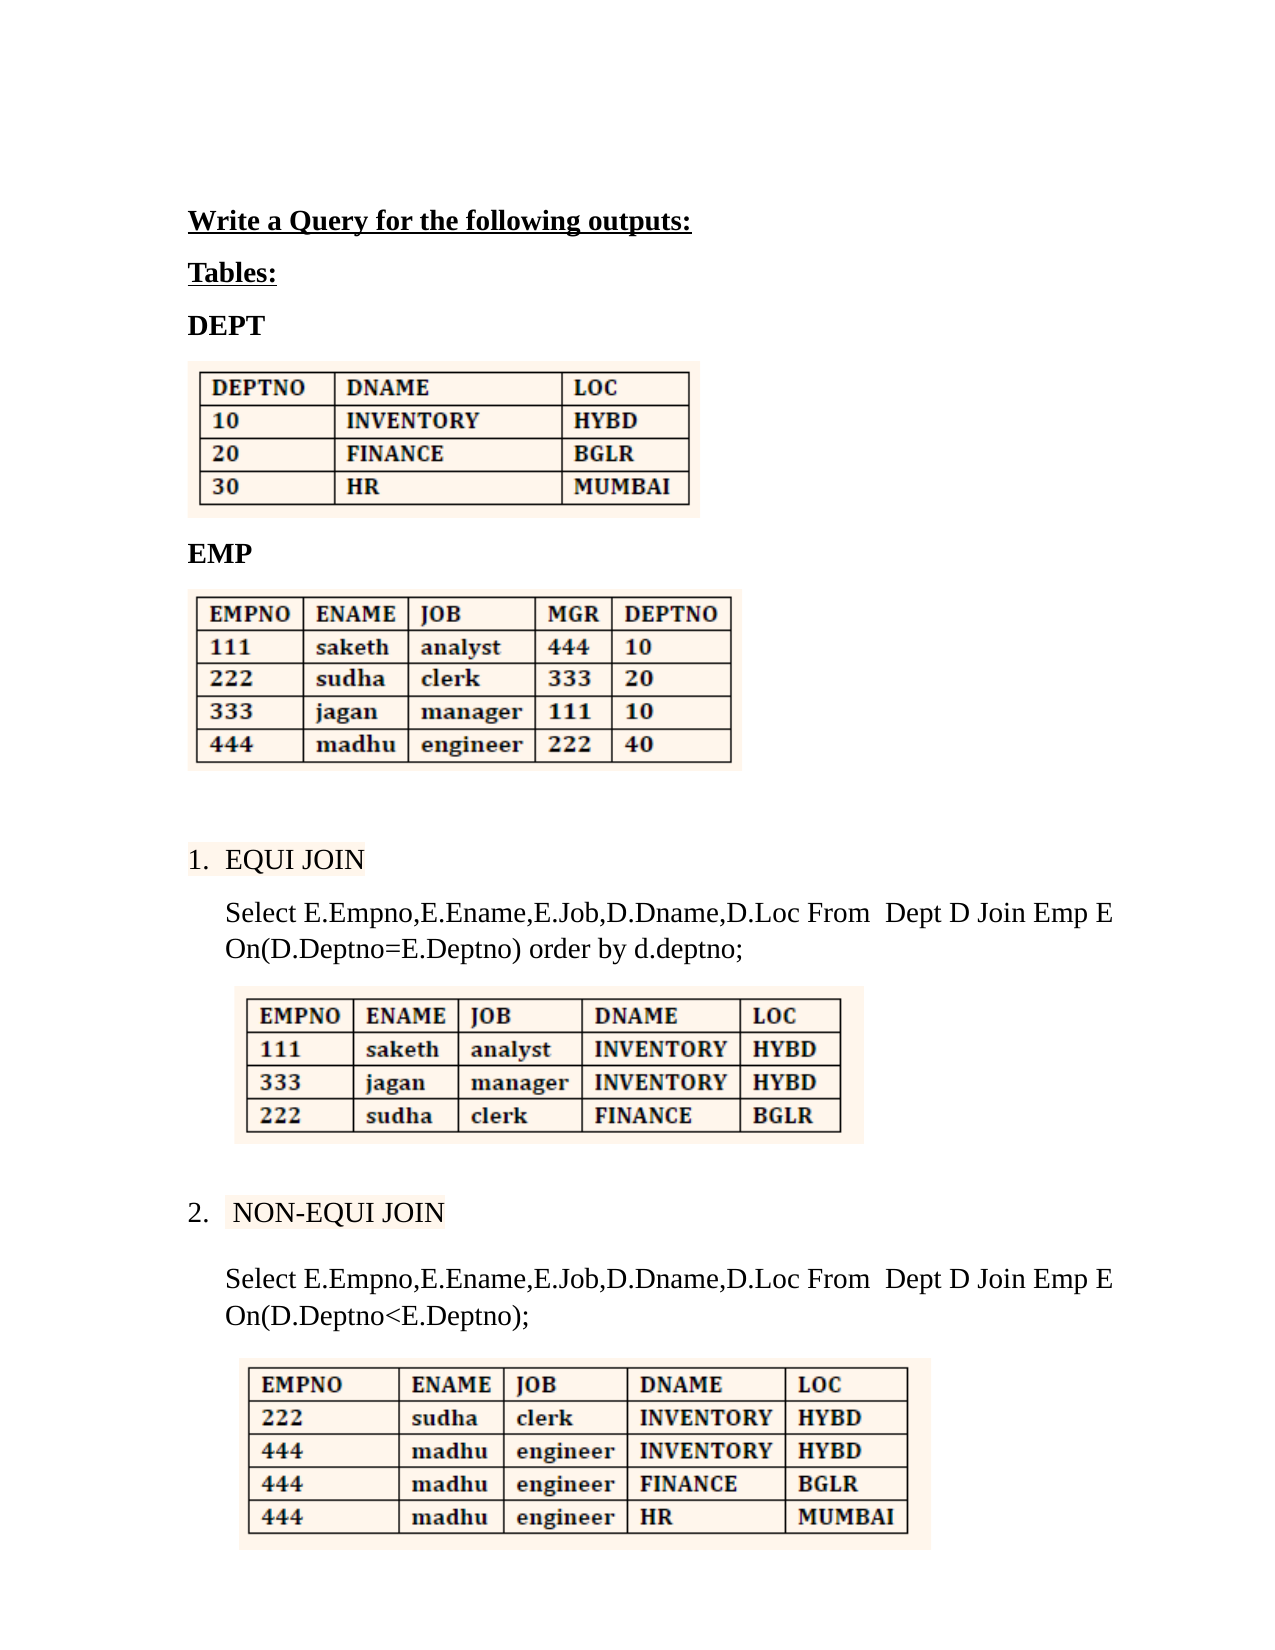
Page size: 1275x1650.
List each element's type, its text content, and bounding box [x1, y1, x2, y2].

list NON-EQUI JOIN [187, 1195, 1125, 1229]
picture [187, 589, 743, 771]
list EQUI JOIN [187, 842, 1125, 876]
picture [239, 1358, 932, 1550]
picture [234, 986, 864, 1144]
text Tables: [187, 256, 1125, 289]
text EMP [187, 536, 1125, 570]
text DEPT [187, 308, 1125, 342]
picture [187, 361, 700, 518]
text Select E.Empno,E.Ename,E.Job,D.Dname,D.Loc From Dept D Join Emp E On(D.Deptno=E.Deptno) order by d.deptno; [150, 895, 1125, 964]
text Write a Query for the following outputs: [187, 203, 1125, 236]
list Select E.Empno,E.Ename,E.Job,D.Dname,D.Loc From Dept D Join Emp E On(D.Deptno<E.Deptno); [150, 1261, 1125, 1331]
